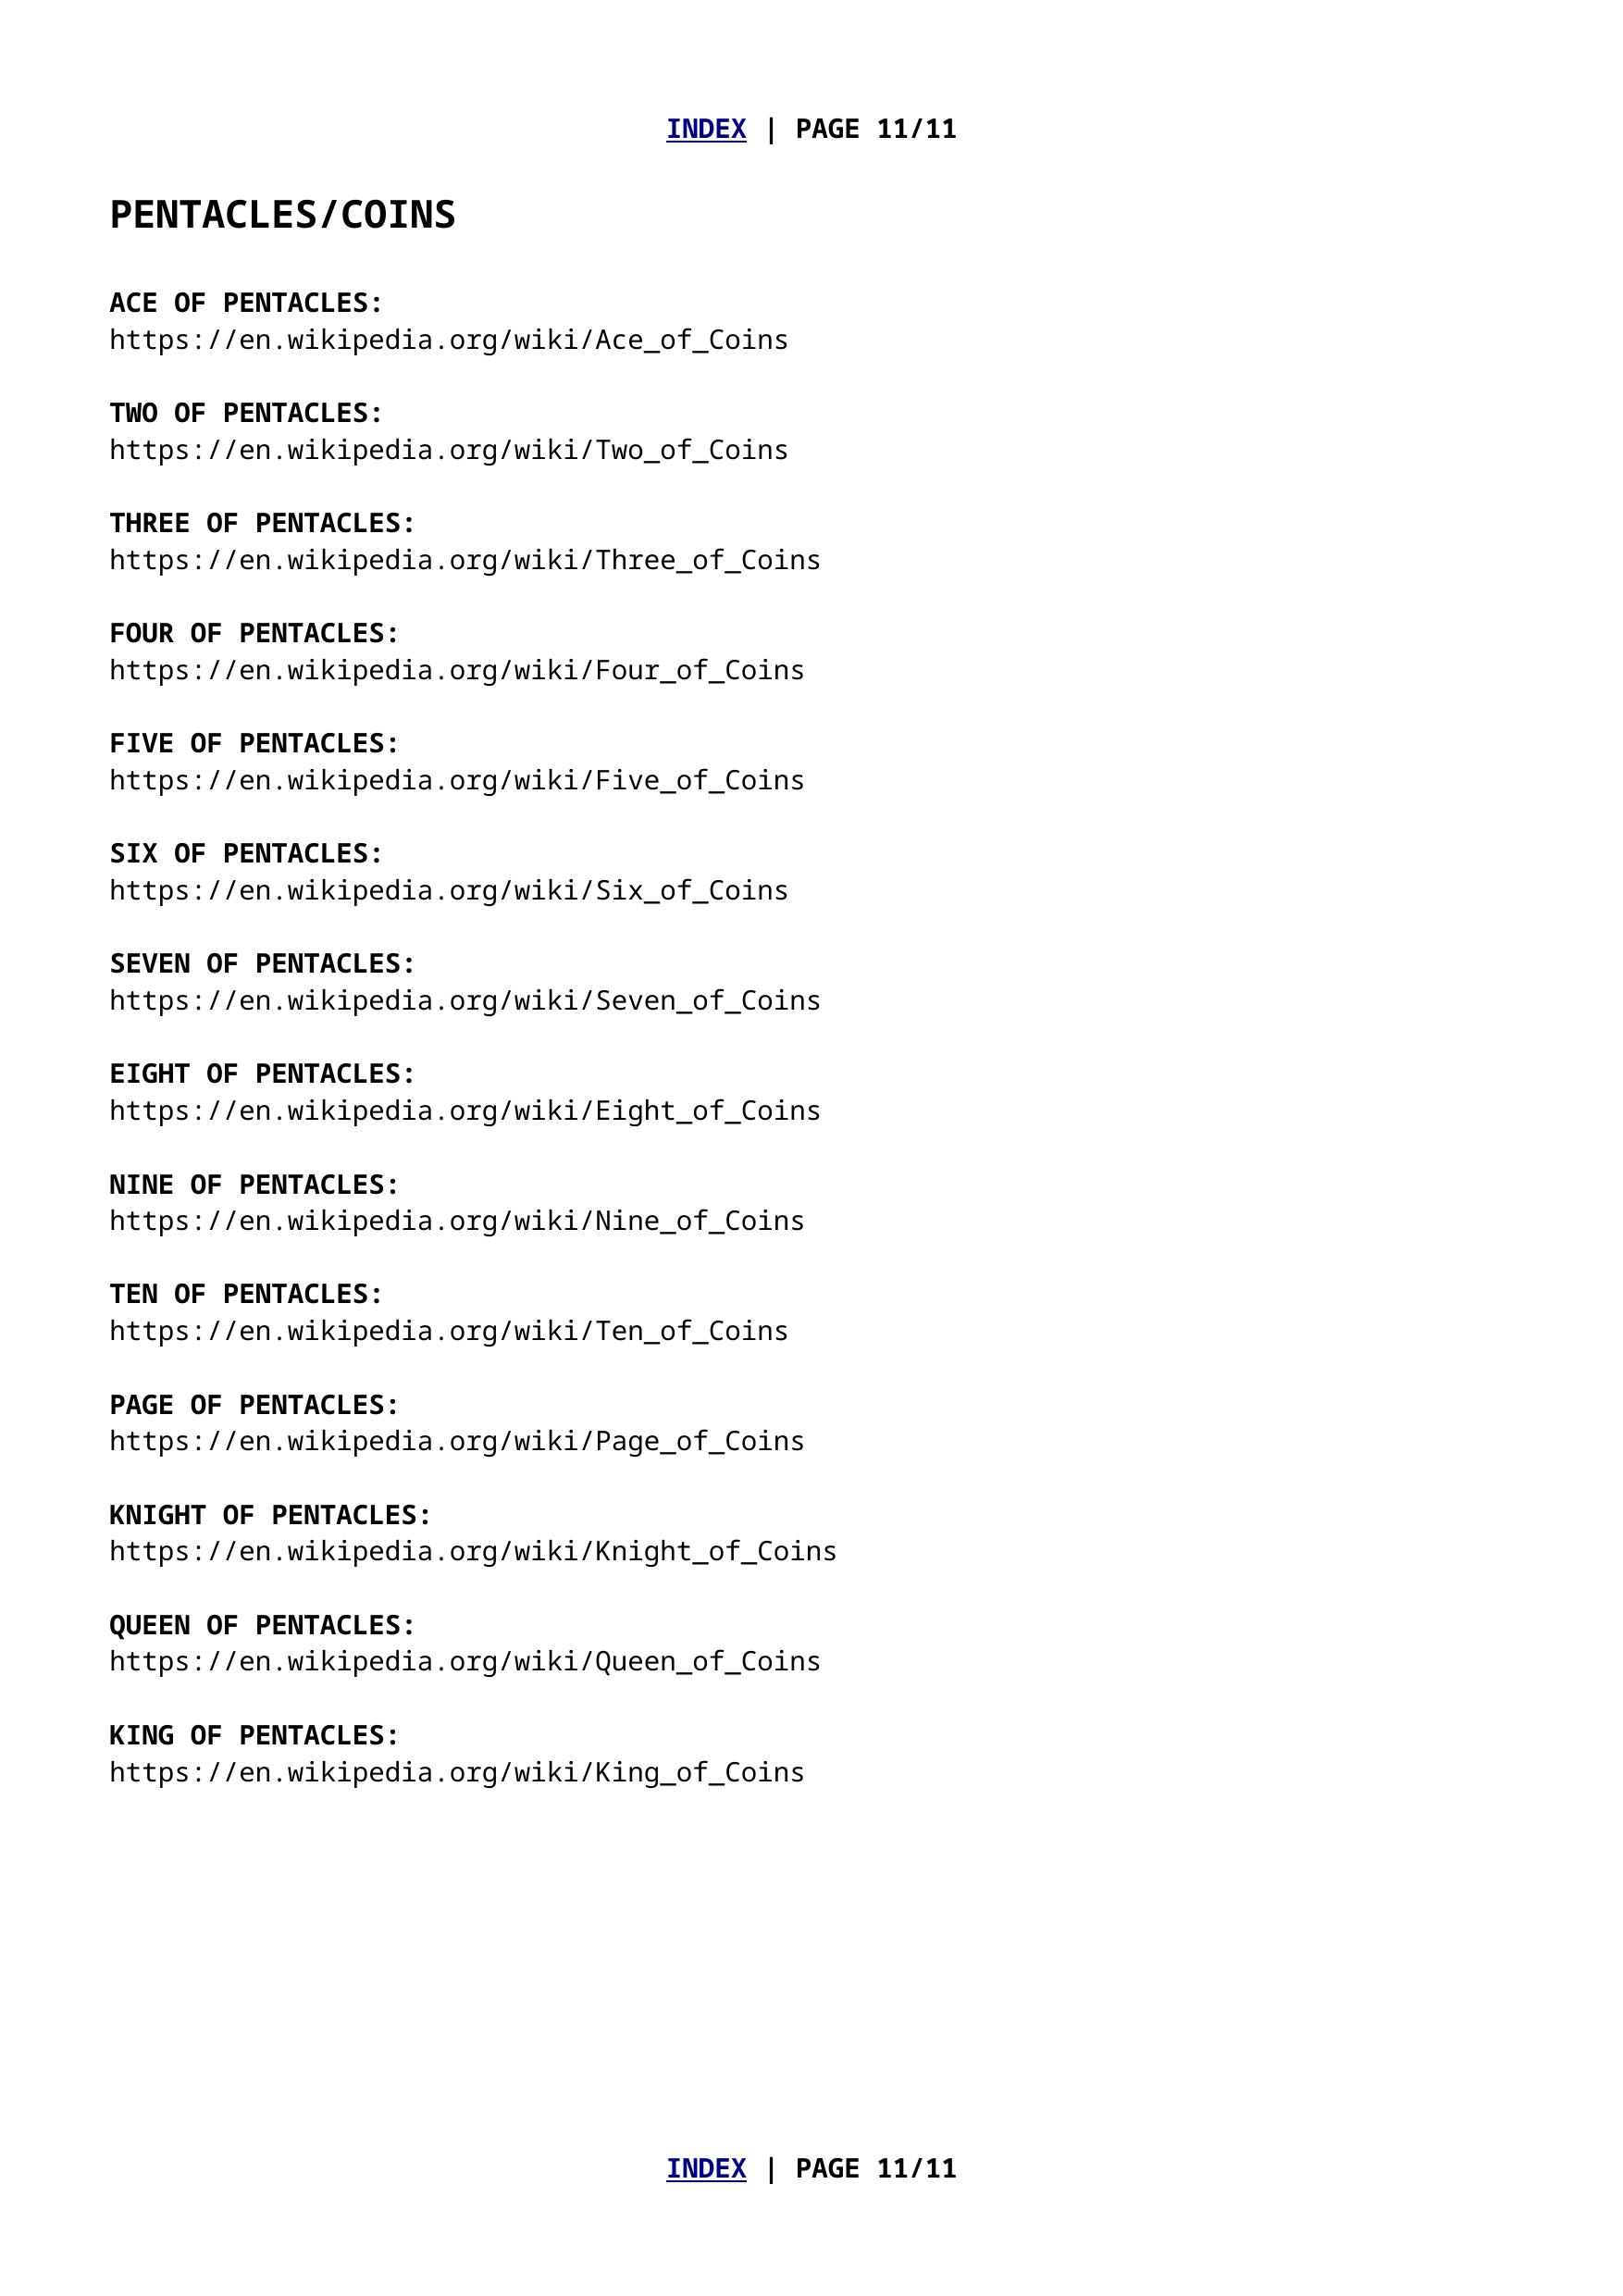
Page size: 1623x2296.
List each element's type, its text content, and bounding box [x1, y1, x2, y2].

text https://en.wikipedia.org/wiki/Four_of_Coins [109, 651, 1514, 688]
text https://en.wikipedia.org/wiki/Knight_of_Coins [109, 1533, 1514, 1569]
text EIGHT OF PENTACLES: [109, 1055, 1514, 1091]
text FOUR OF PENTACLES: [109, 614, 1514, 651]
text KING OF PENTACLES: [109, 1716, 1514, 1753]
text TEN OF PENTACLES: [109, 1275, 1514, 1311]
text TWO OF PENTACLES: [109, 393, 1514, 430]
text https://en.wikipedia.org/wiki/Ten_of_Coins [109, 1311, 1514, 1348]
text PAGE OF PENTACLES: [109, 1385, 1514, 1422]
text https://en.wikipedia.org/wiki/Seven_of_Coins [109, 981, 1514, 1018]
text https://en.wikipedia.org/wiki/Five_of_Coins [109, 761, 1514, 798]
text NINE OF PENTACLES: [109, 1165, 1514, 1201]
text THREE OF PENTACLES: [109, 503, 1514, 540]
text SIX OF PENTACLES: [109, 835, 1514, 871]
text https://en.wikipedia.org/wiki/Ace_of_Coins [109, 320, 1514, 357]
text KNIGHT OF PENTACLES: [109, 1496, 1514, 1533]
text QUEEN OF PENTACLES: [109, 1606, 1514, 1643]
text https://en.wikipedia.org/wiki/Three_of_Coins [109, 540, 1514, 577]
subtitle PENTACLES/COINS [109, 187, 1514, 240]
text https://en.wikipedia.org/wiki/Page_of_Coins [109, 1422, 1514, 1458]
text https://en.wikipedia.org/wiki/Nine_of_Coins [109, 1201, 1514, 1238]
text ACE OF PENTACLES: [109, 283, 1514, 320]
text https://en.wikipedia.org/wiki/Six_of_Coins [109, 871, 1514, 908]
text https://en.wikipedia.org/wiki/Queen_of_Coins [109, 1643, 1514, 1679]
text https://en.wikipedia.org/wiki/Two_of_Coins [109, 430, 1514, 467]
text https://en.wikipedia.org/wiki/Eight_of_Coins [109, 1091, 1514, 1128]
text https://en.wikipedia.org/wiki/King_of_Coins [109, 1753, 1514, 1789]
text SEVEN OF PENTACLES: [109, 945, 1514, 981]
text FIVE OF PENTACLES: [109, 724, 1514, 761]
